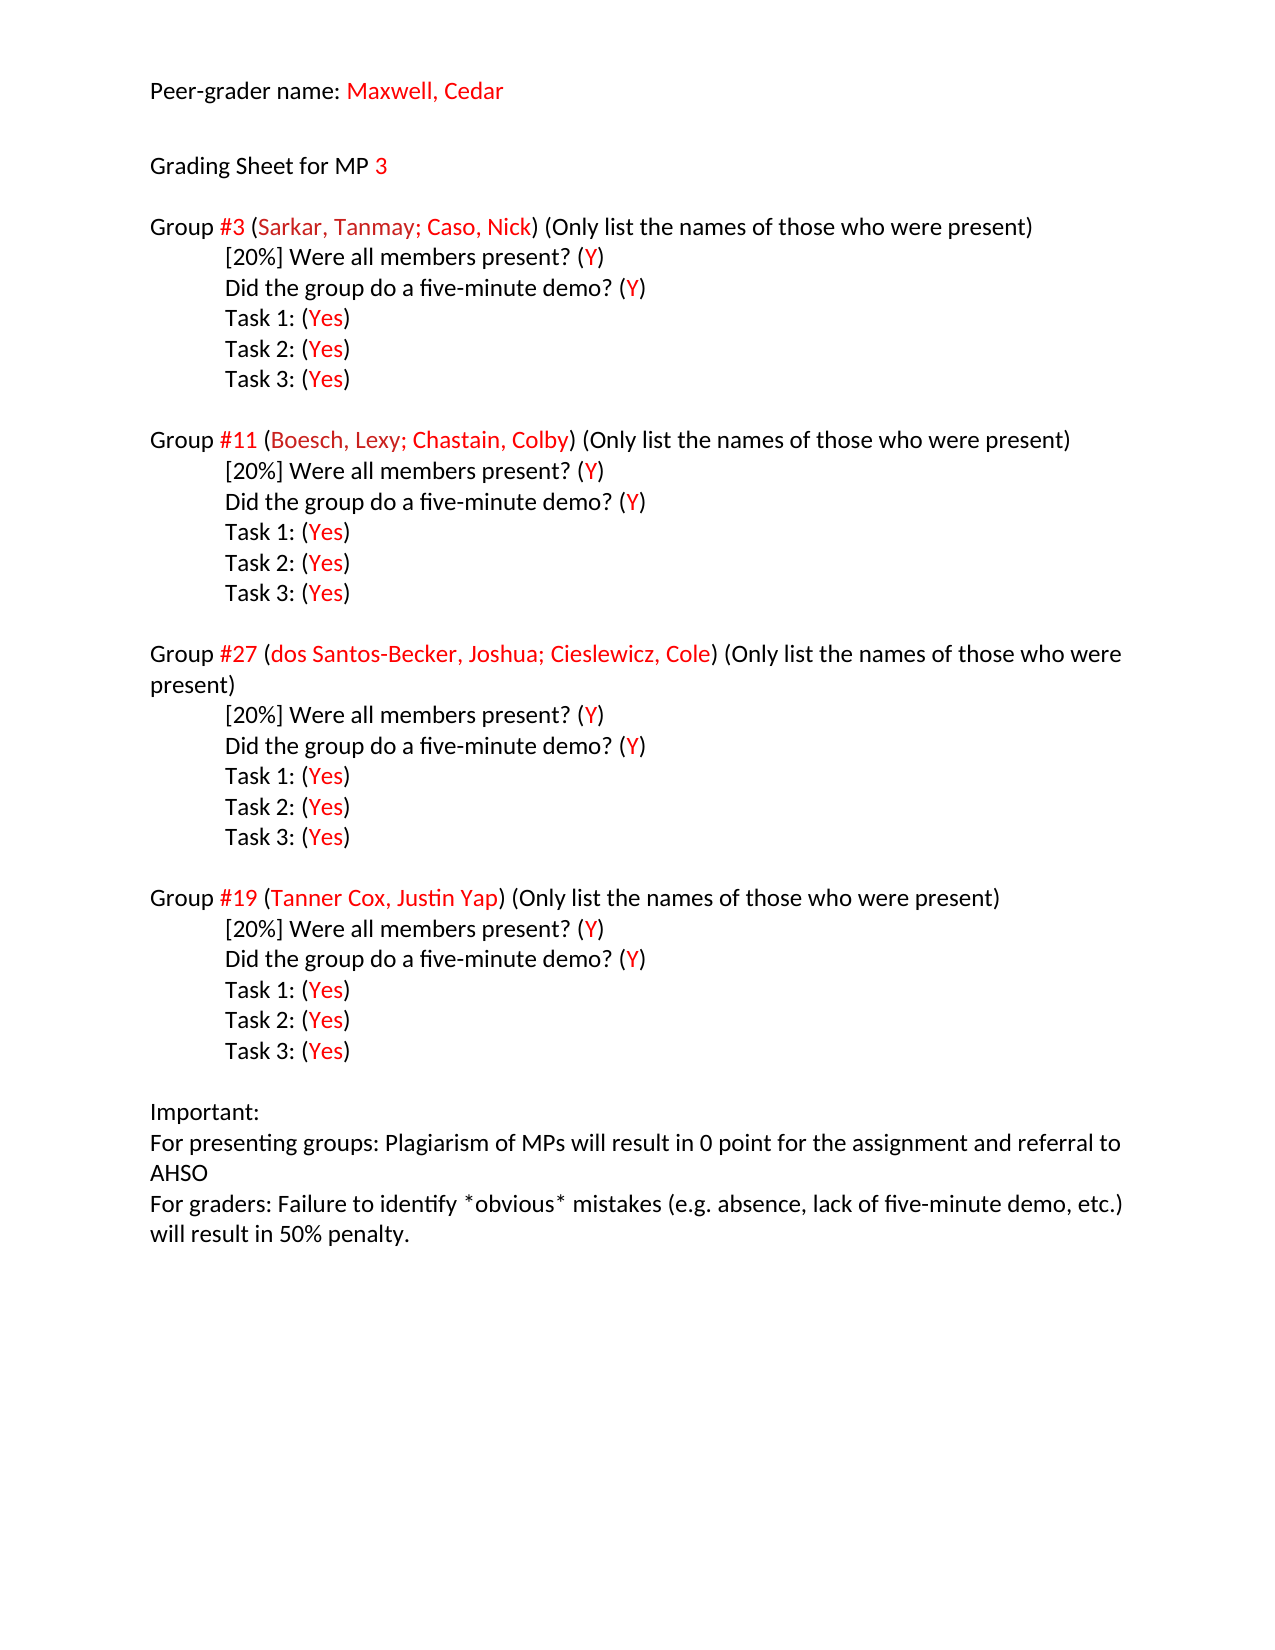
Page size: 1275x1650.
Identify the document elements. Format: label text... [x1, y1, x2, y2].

text Task 2: (Yes) [150, 547, 1125, 577]
text [20%] Were all members present? (Y) [150, 455, 1125, 486]
text For graders: Failure to identify *obvious* mistakes (e.g. absence, lack of five-minute demo, etc.) will result in 50% penalty. [150, 1188, 1125, 1249]
text [20%] Were all members present? (Y) [150, 913, 1125, 943]
text Did the group do a five-minute demo? (Y) [150, 730, 1125, 760]
text Group #3 (Sarkar, Tanmay; Caso, Nick) (Only list the names of those who were present) [150, 211, 1125, 242]
text Task 2: (Yes) [150, 333, 1125, 364]
text Task 3: (Yes) [150, 577, 1125, 608]
text Group #11 (Boesch, Lexy; Chastain, Colby) (Only list the names of those who were present) [150, 425, 1125, 455]
text Task 3: (Yes) [150, 1035, 1125, 1066]
text Did the group do a five-minute demo? (Y) [150, 943, 1125, 974]
text Group #27 (dos Santos-Becker, Joshua; Cieslewicz, Cole) (Only list the names of those who were present) [150, 638, 1125, 699]
text [20%] Were all members present? (Y) [150, 242, 1125, 272]
text Task 3: (Yes) [150, 364, 1125, 394]
text Important: [150, 1096, 1125, 1127]
text Task 2: (Yes) [150, 1004, 1125, 1035]
text Did the group do a five-minute demo? (Y) [150, 272, 1125, 303]
text Task 1: (Yes) [150, 303, 1125, 333]
text Did the group do a five-minute demo? (Y) [150, 486, 1125, 516]
text Task 1: (Yes) [150, 516, 1125, 547]
text [20%] Were all members present? (Y) [150, 699, 1125, 730]
text Grading Sheet for MP 3 [150, 150, 1125, 181]
text Group #19 (Tanner Cox, Justin Yap) (Only list the names of those who were present) [150, 882, 1125, 913]
text Task 1: (Yes) [150, 974, 1125, 1004]
text Task 3: (Yes) [150, 821, 1125, 852]
text Task 2: (Yes) [150, 791, 1125, 821]
text Task 1: (Yes) [150, 760, 1125, 791]
text For presenting groups: Plagiarism of MPs will result in 0 point for the assignment and referral to AHSO [150, 1127, 1125, 1188]
